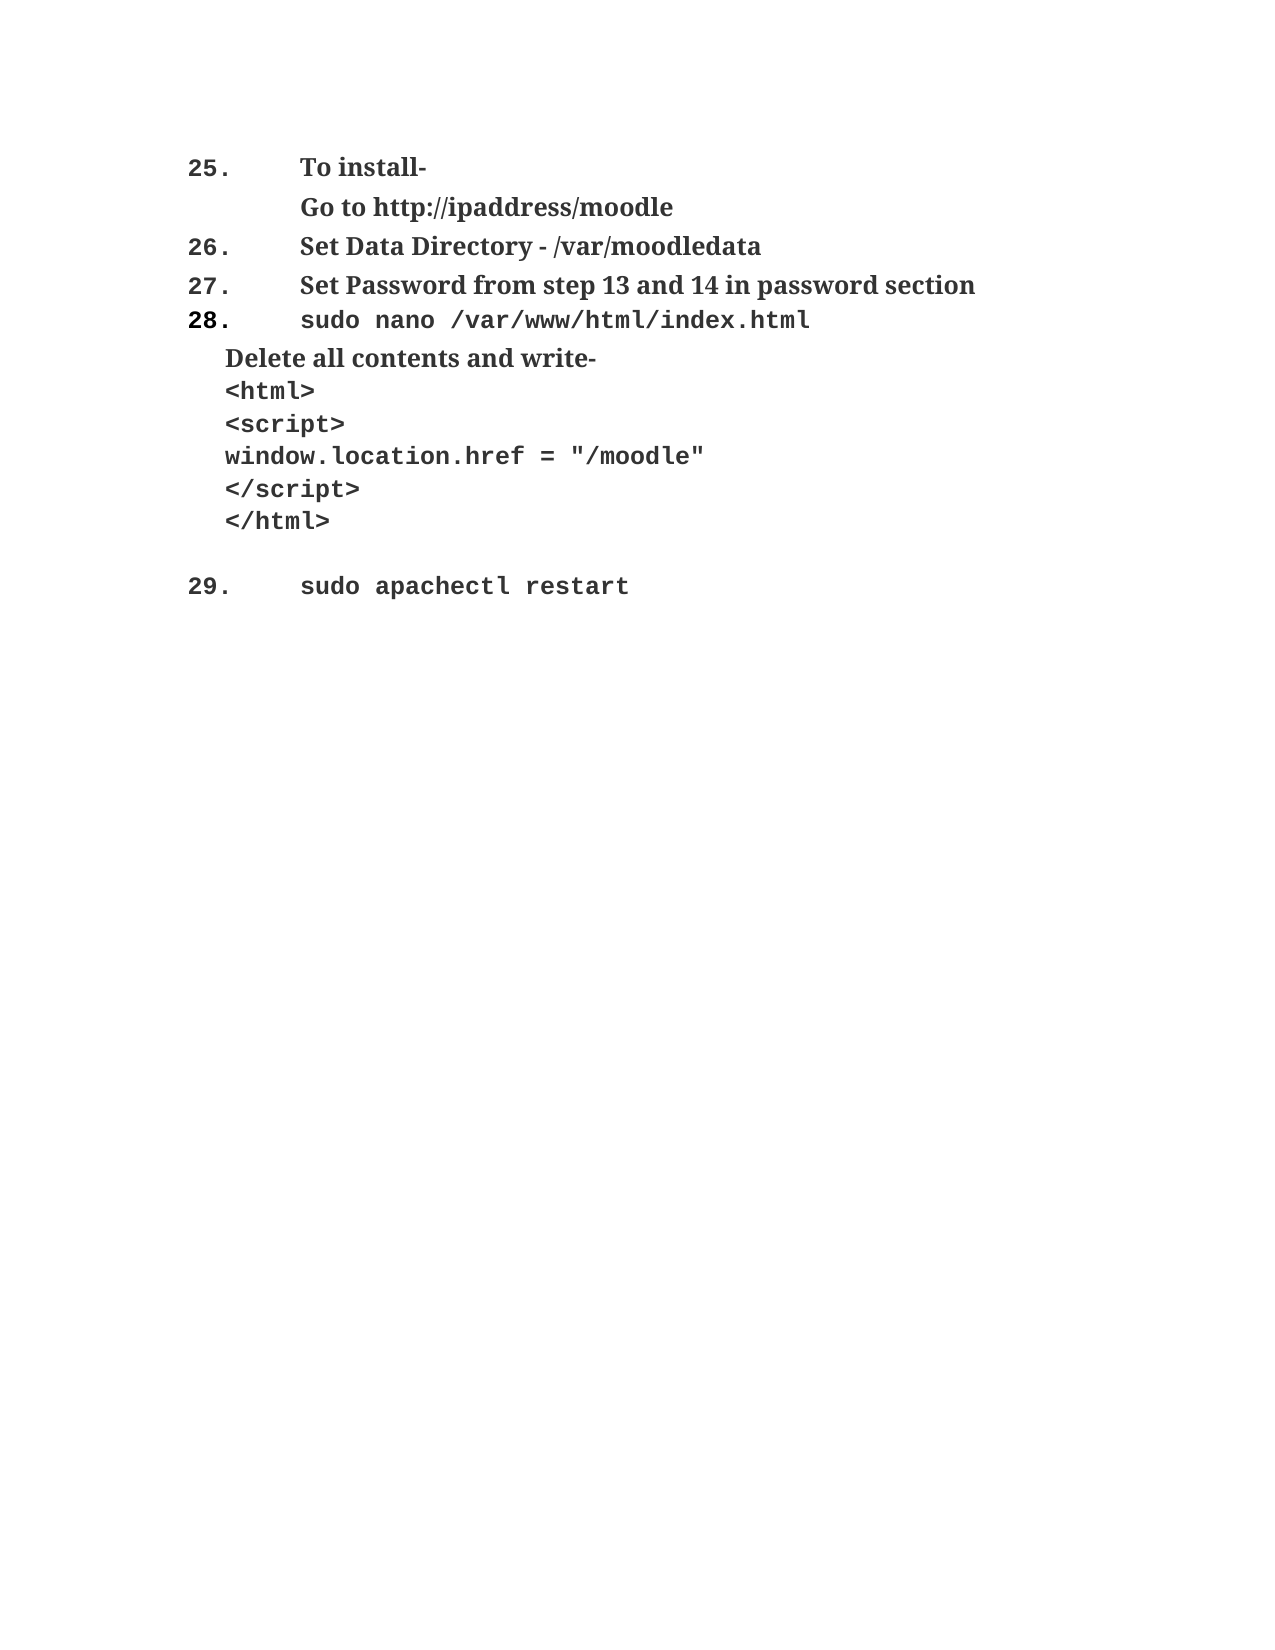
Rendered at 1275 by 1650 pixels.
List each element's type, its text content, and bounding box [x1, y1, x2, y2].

list To install- Go to http://ipaddress/moodle [187, 150, 1125, 223]
text <script> [225, 411, 1125, 440]
list sudo apachectl restart [187, 574, 1125, 602]
text </script> </html> [225, 476, 1125, 537]
list sudo nano /var/www/html/index.html Delete all contents and write- <html> [187, 307, 1125, 407]
text window.location.href = "/moodle" [225, 444, 1125, 472]
list Set Password from step 13 and 14 in password section [187, 268, 1125, 302]
list Set Data Directory - /var/moodledata [187, 228, 1125, 263]
